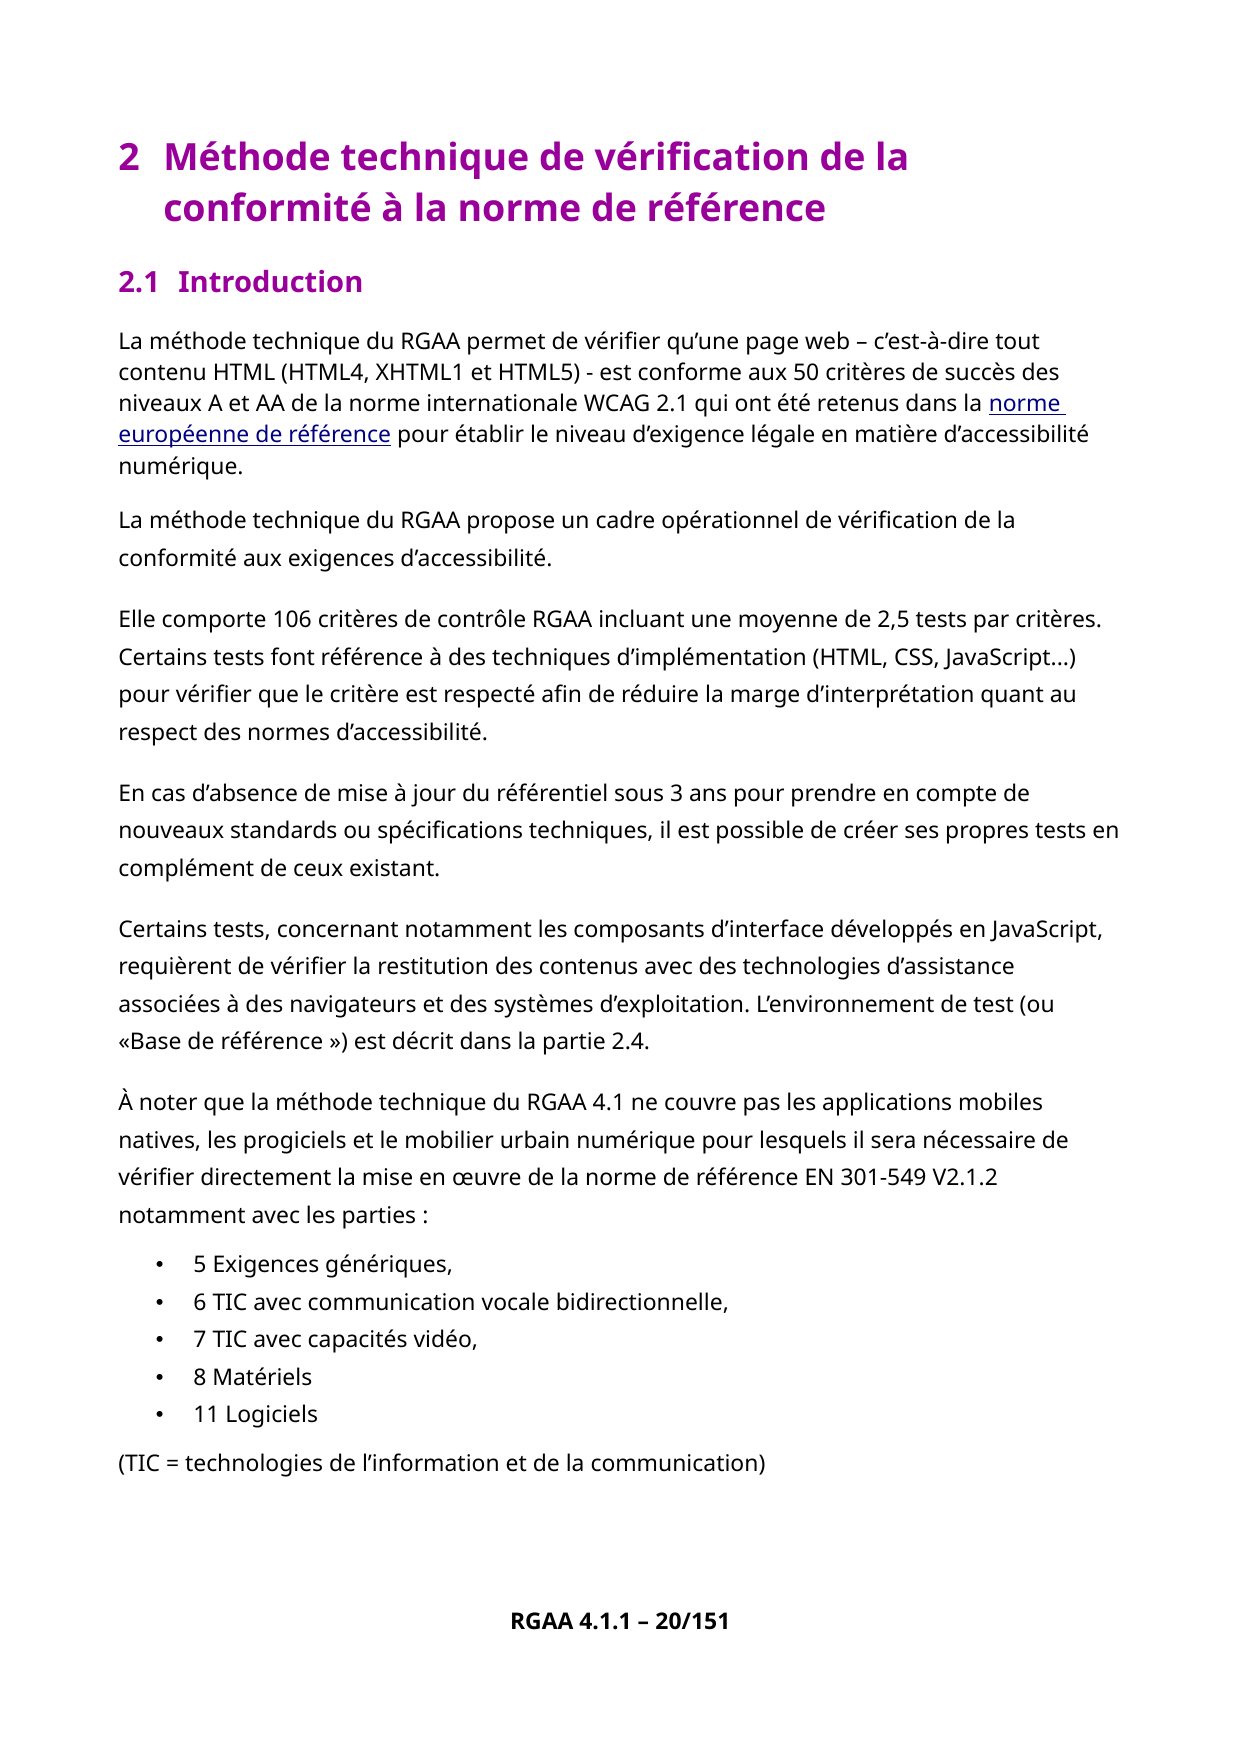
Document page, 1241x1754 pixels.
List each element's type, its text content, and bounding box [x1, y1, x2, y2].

text Certains tests, concernant notamment les composants d’interface développés en JavaScript, requièrent de vérifier la restitution des contenus avec des technologies d’assistance associées à des navigateurs et des systèmes d’exploitation. L’environnement de test (ou «Base de référence ») est décrit dans la partie 2.4. [118, 913, 1122, 1056]
subtitle Introduction [118, 261, 1122, 301]
text La méthode technique du RGAA propose un cadre opérationnel de vérification de la conformité aux exigences d’accessibilité. [118, 504, 1122, 573]
list 11 Logiciels [156, 1398, 1122, 1429]
list 6 TIC avec communication vocale bidirectionnelle, [156, 1285, 1122, 1317]
text À noter que la méthode technique du RGAA 4.1 ne couvre pas les applications mobiles natives, les progiciels et le mobilier urbain numérique pour lesquels il sera nécessaire de vérifier directement la mise en œuvre de la norme de référence EN 301-549 V2.1.2 notamment avec les parties : [118, 1086, 1122, 1230]
text (TIC = technologies de l’information et de la communication) [118, 1447, 1122, 1478]
subtitle Méthode technique de vérification de la conformité à la norme de référence [118, 130, 1122, 232]
text La méthode technique du RGAA permet de vérifier qu’une page web – c’est-à-dire tout contenu HTML (HTML4, XHTML1 et HTML5) - est conforme aux 50 critères de succès des niveaux A et AA de la norme internationale WCAG 2.1 qui ont été retenus dans la norme européenne de référence pour établir le niveau d’exigence légale en matière d’accessibilité numérique. [118, 325, 1122, 481]
list 7 TIC avec capacités vidéo, [156, 1323, 1122, 1354]
text En cas d’absence de mise à jour du référentiel sous 3 ans pour prendre en compte de nouveaux standards ou spécifications techniques, il est possible de créer ses propres tests en complément de ceux existant. [118, 777, 1122, 883]
list 8 Matériels [156, 1360, 1122, 1392]
list 5 Exigences génériques, [156, 1248, 1122, 1279]
text Elle comporte 106 critères de contrôle RGAA incluant une moyenne de 2,5 tests par critères. Certains tests font référence à des techniques d’implémentation (HTML, CSS, JavaScript...) pour vérifier que le critère est respecté afin de réduire la marge d’interprétation quant au respect des normes d’accessibilité. [118, 603, 1122, 747]
